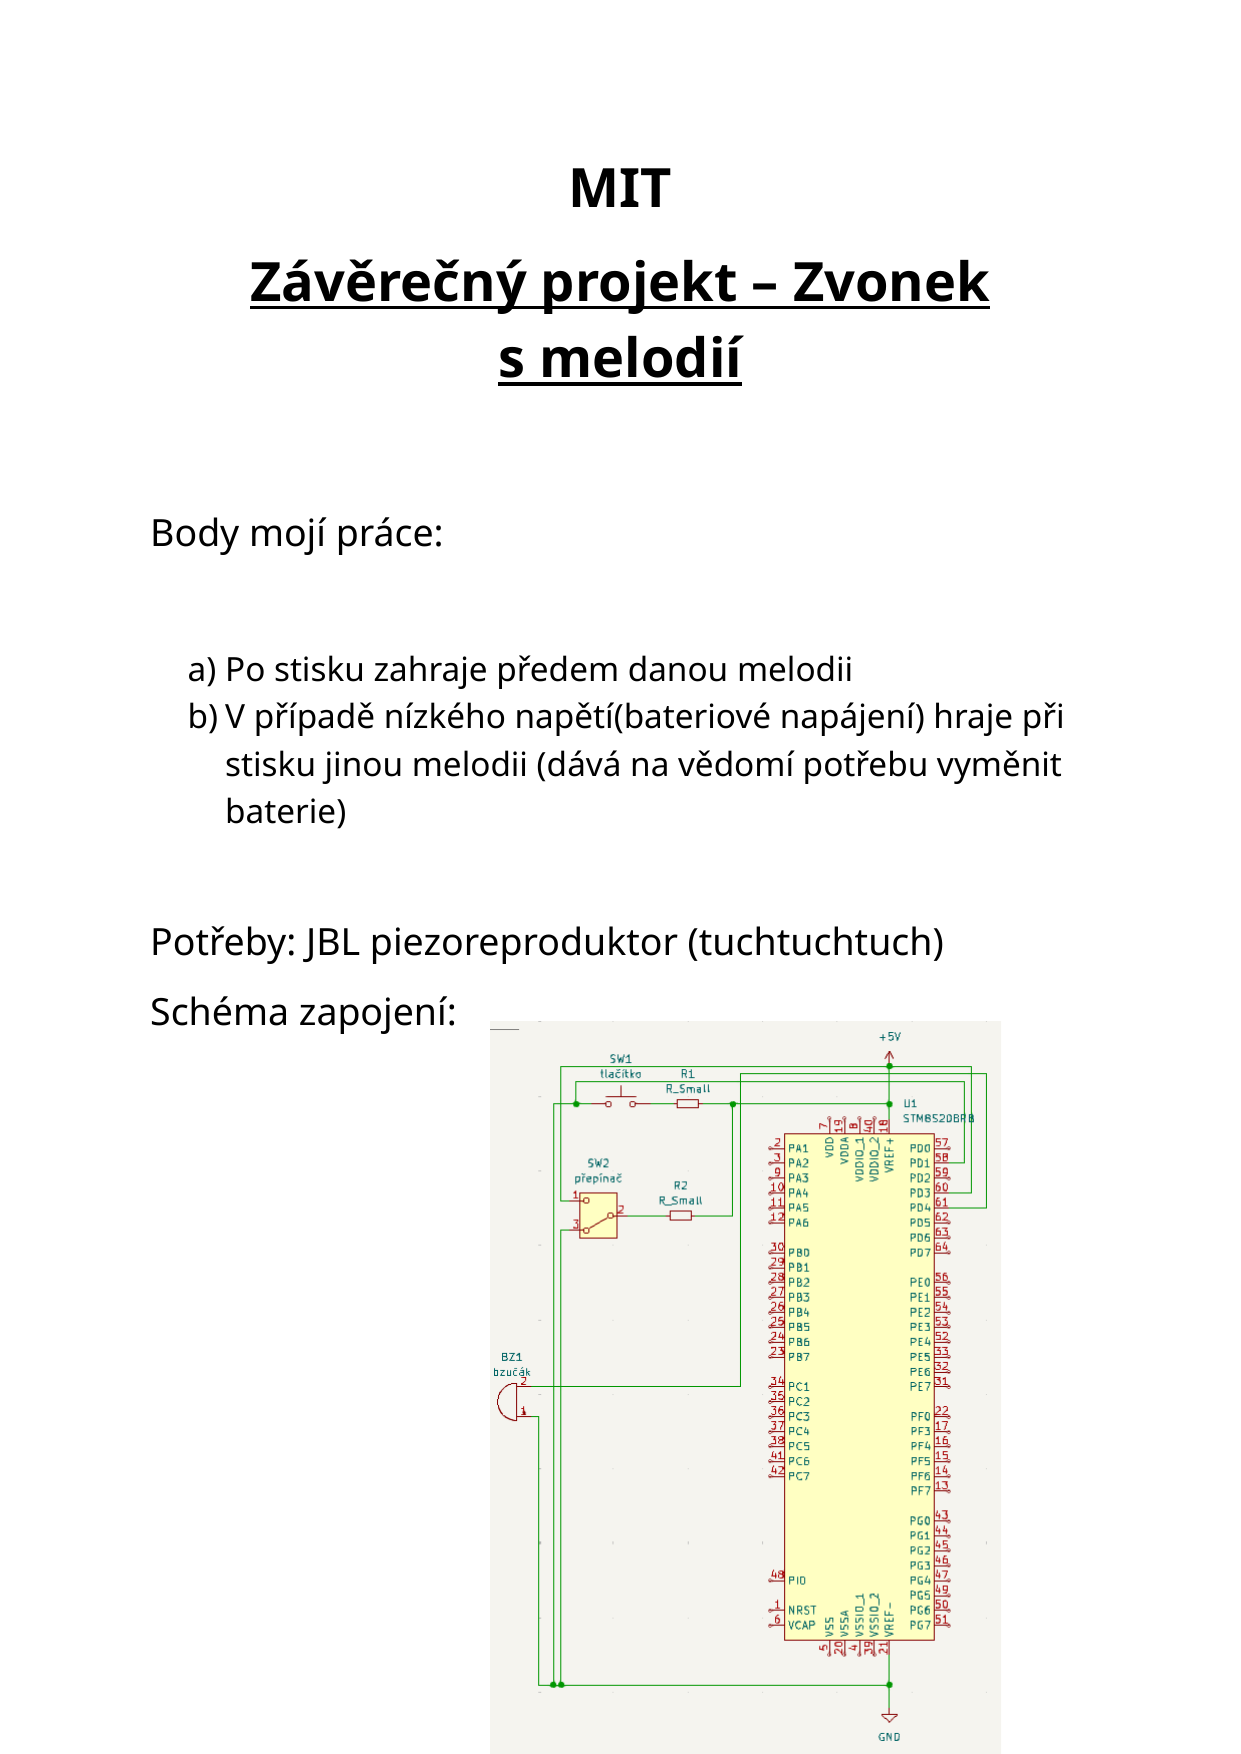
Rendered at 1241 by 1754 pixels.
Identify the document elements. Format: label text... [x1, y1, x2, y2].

list Po stisku zahraje předem danou melodii [187, 646, 1090, 691]
list V případě nízkého napětí(bateriové napájení) hraje při stisku jinou melodii (dává na vědomí potřebu vyměnit baterie) [187, 693, 1090, 833]
text Potřeby: JBL piezoreproduktor (tuchtuchtuch) [150, 915, 1090, 966]
text MIT [150, 150, 1090, 224]
text Závěrečný projekt – Zvonek s melodií [150, 243, 1090, 394]
text Schéma zapojení: [150, 985, 1090, 1036]
text Body mojí práce: [150, 507, 1090, 558]
